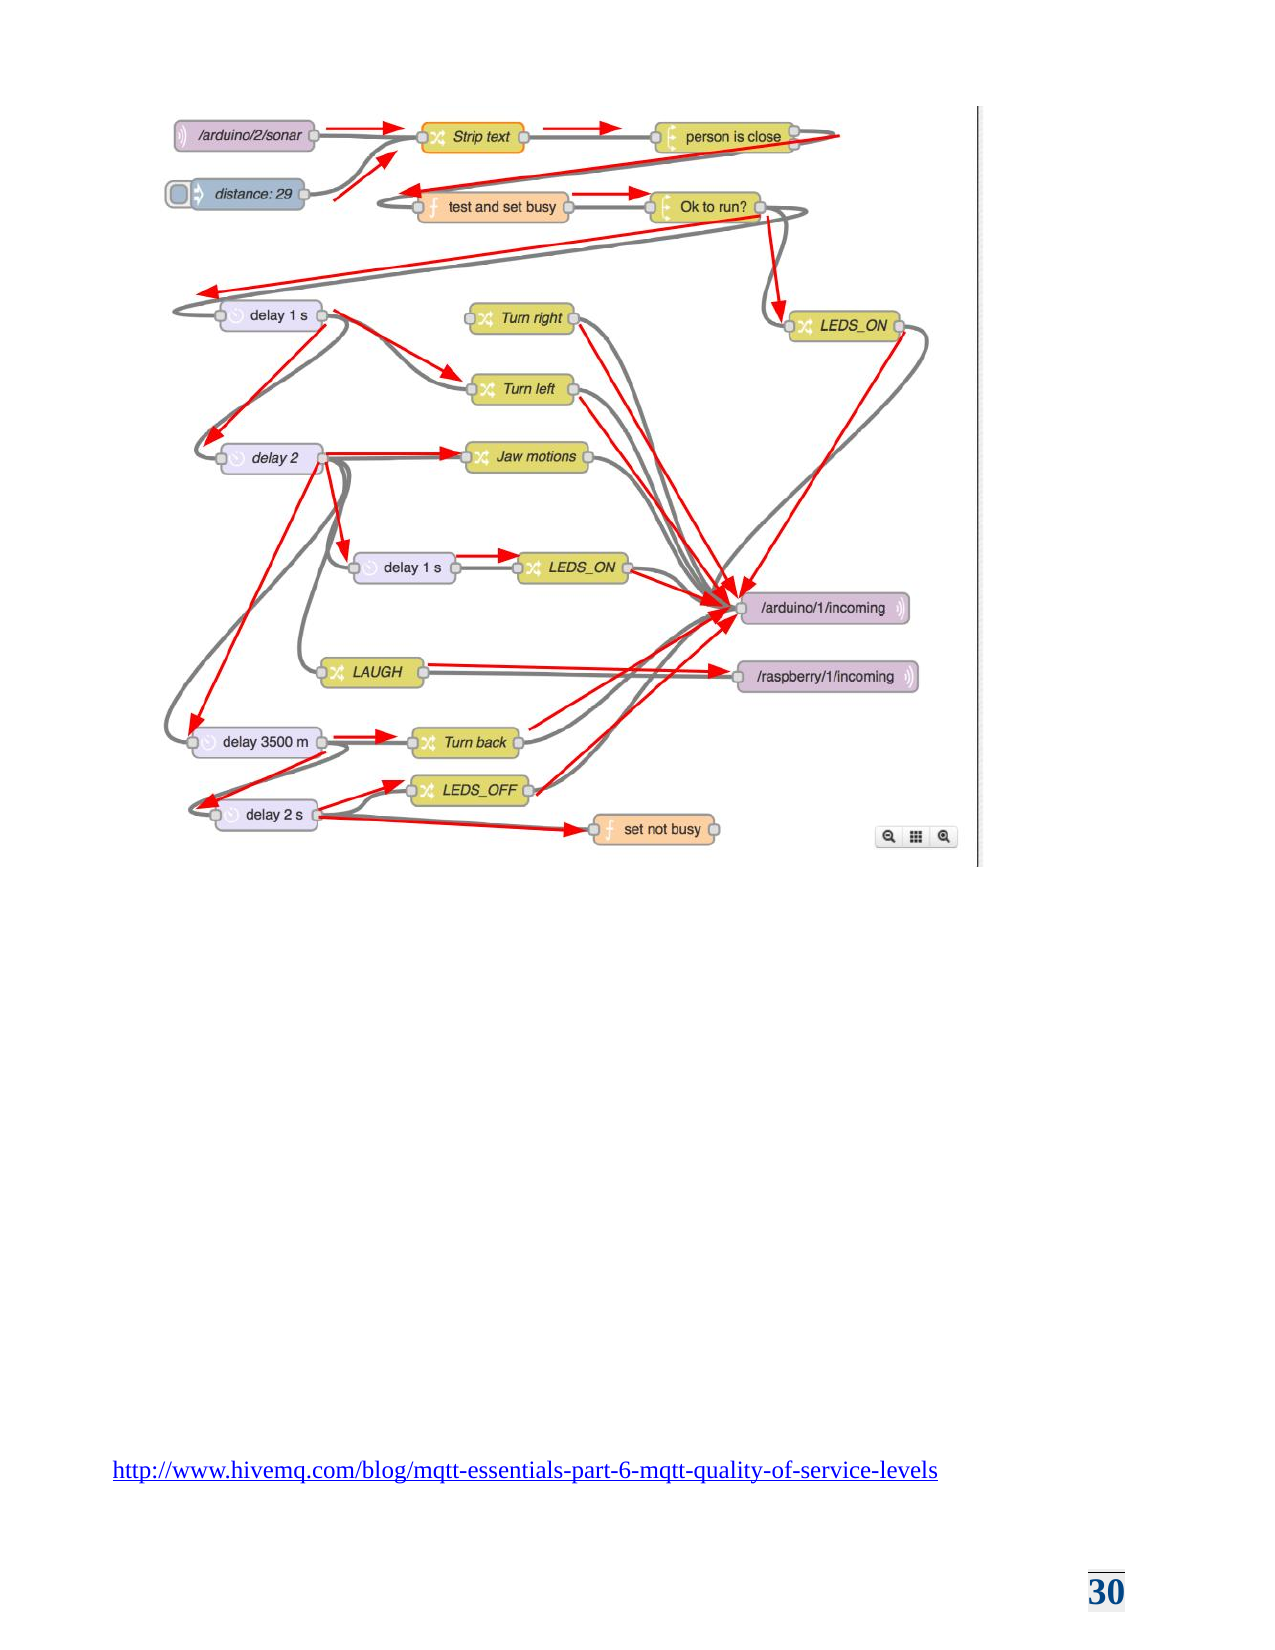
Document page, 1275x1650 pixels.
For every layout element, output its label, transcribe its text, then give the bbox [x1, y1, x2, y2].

picture [137, 106, 1150, 867]
text http://www.hivemq.com/blog/mqtt-essentials-part-6-mqtt-quality-of-service-levels [112, 1455, 1125, 1484]
